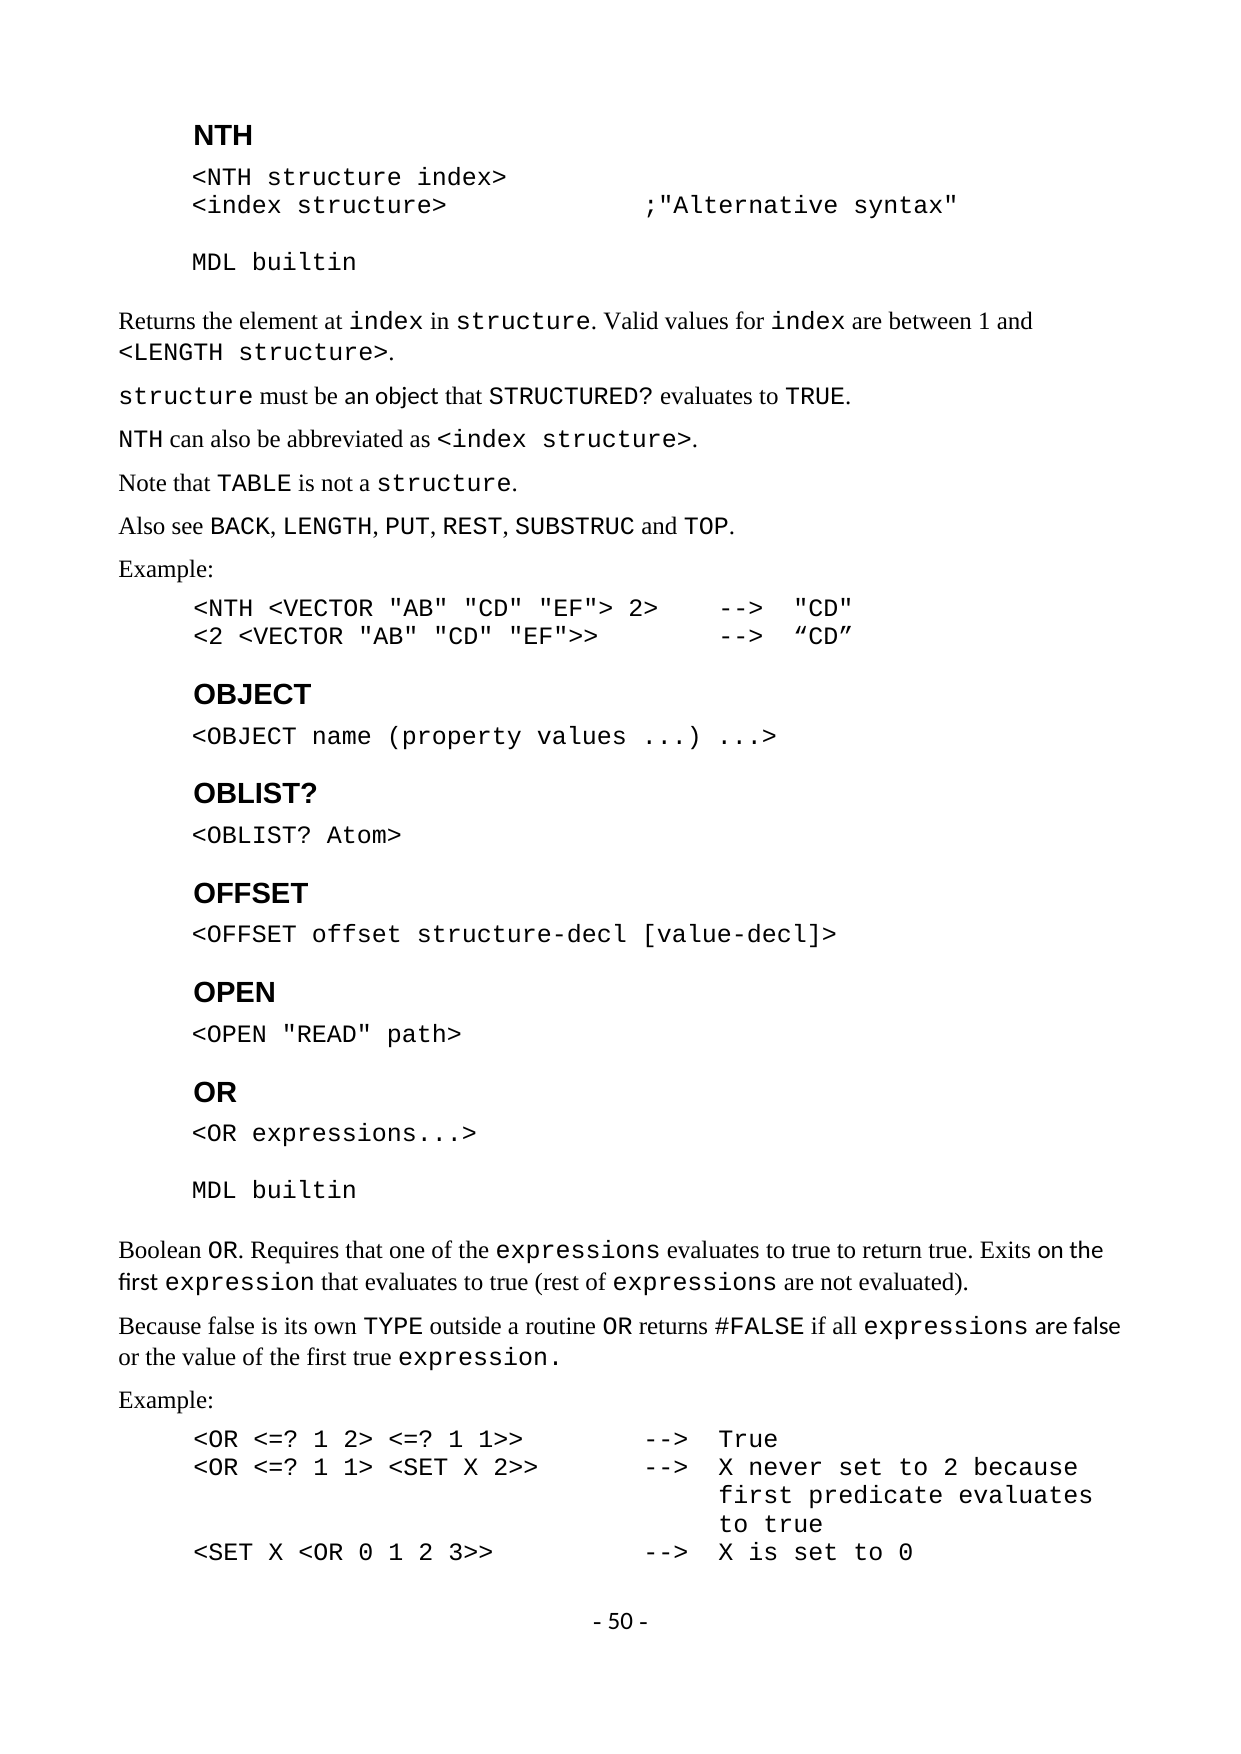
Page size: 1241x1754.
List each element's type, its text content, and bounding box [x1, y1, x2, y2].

subtitle OPEN [118, 975, 1122, 1009]
text Note that TABLE is not a structure. [118, 468, 1122, 498]
subtitle OR [118, 1075, 1122, 1108]
text <OFFSET offset structure-decl [value-decl]> [192, 922, 1122, 950]
text Example: [118, 554, 1122, 583]
text Because false is its own TYPE outside a routine OR returns #FALSE if all expressions are false or the value of the first true expression. [118, 1310, 1122, 1373]
text <OR expressions...> [192, 1121, 1122, 1149]
subtitle OBJECT [118, 677, 1122, 711]
text MDL builtin [192, 249, 1122, 277]
text Example: [118, 1385, 1122, 1414]
subtitle NTH [118, 118, 1122, 152]
text <OBLIST? Atom> [192, 823, 1122, 851]
text structure must be an object that STRUCTURED? evaluates to TRUE. [118, 380, 1122, 412]
text MDL builtin [192, 1177, 1122, 1206]
text <OPEN "READ" path> [192, 1021, 1122, 1050]
subtitle OFFSET [118, 876, 1122, 909]
text <OBJECT name (property values ...) ...> [192, 723, 1122, 752]
text <NTH <VECTOR "AB" "CD" "EF"> 2> --> "CD" <2 <VECTOR "AB" "CD" "EF">> --> “CD” [118, 596, 1122, 652]
text Returns the element at index in structure. Valid values for index are between 1 and <LENGTH structure>. [118, 306, 1122, 367]
text NTH can also be abbreviated as <index structure>. [118, 424, 1122, 455]
text <OR <=? 1 2> <=? 1 1>> --> True <OR <=? 1 1> <SET X 2>> --> X never set to 2 because first predicate evaluates to true <SET X <OR 0 1 2 3>> --> X is set to 0 [118, 1426, 1122, 1568]
text <NTH structure index> <index structure> ;"Alternative syntax" [192, 164, 1122, 221]
text Also see BACK, LENGTH, PUT, REST, SUBSTRUC and TOP. [118, 511, 1122, 542]
text Boolean OR. Requires that one of the expressions evaluates to true to return true. Exits on the first expression that evaluates to true (rest of expressions are not evaluated). [118, 1234, 1122, 1298]
subtitle OBLIST? [118, 777, 1122, 810]
